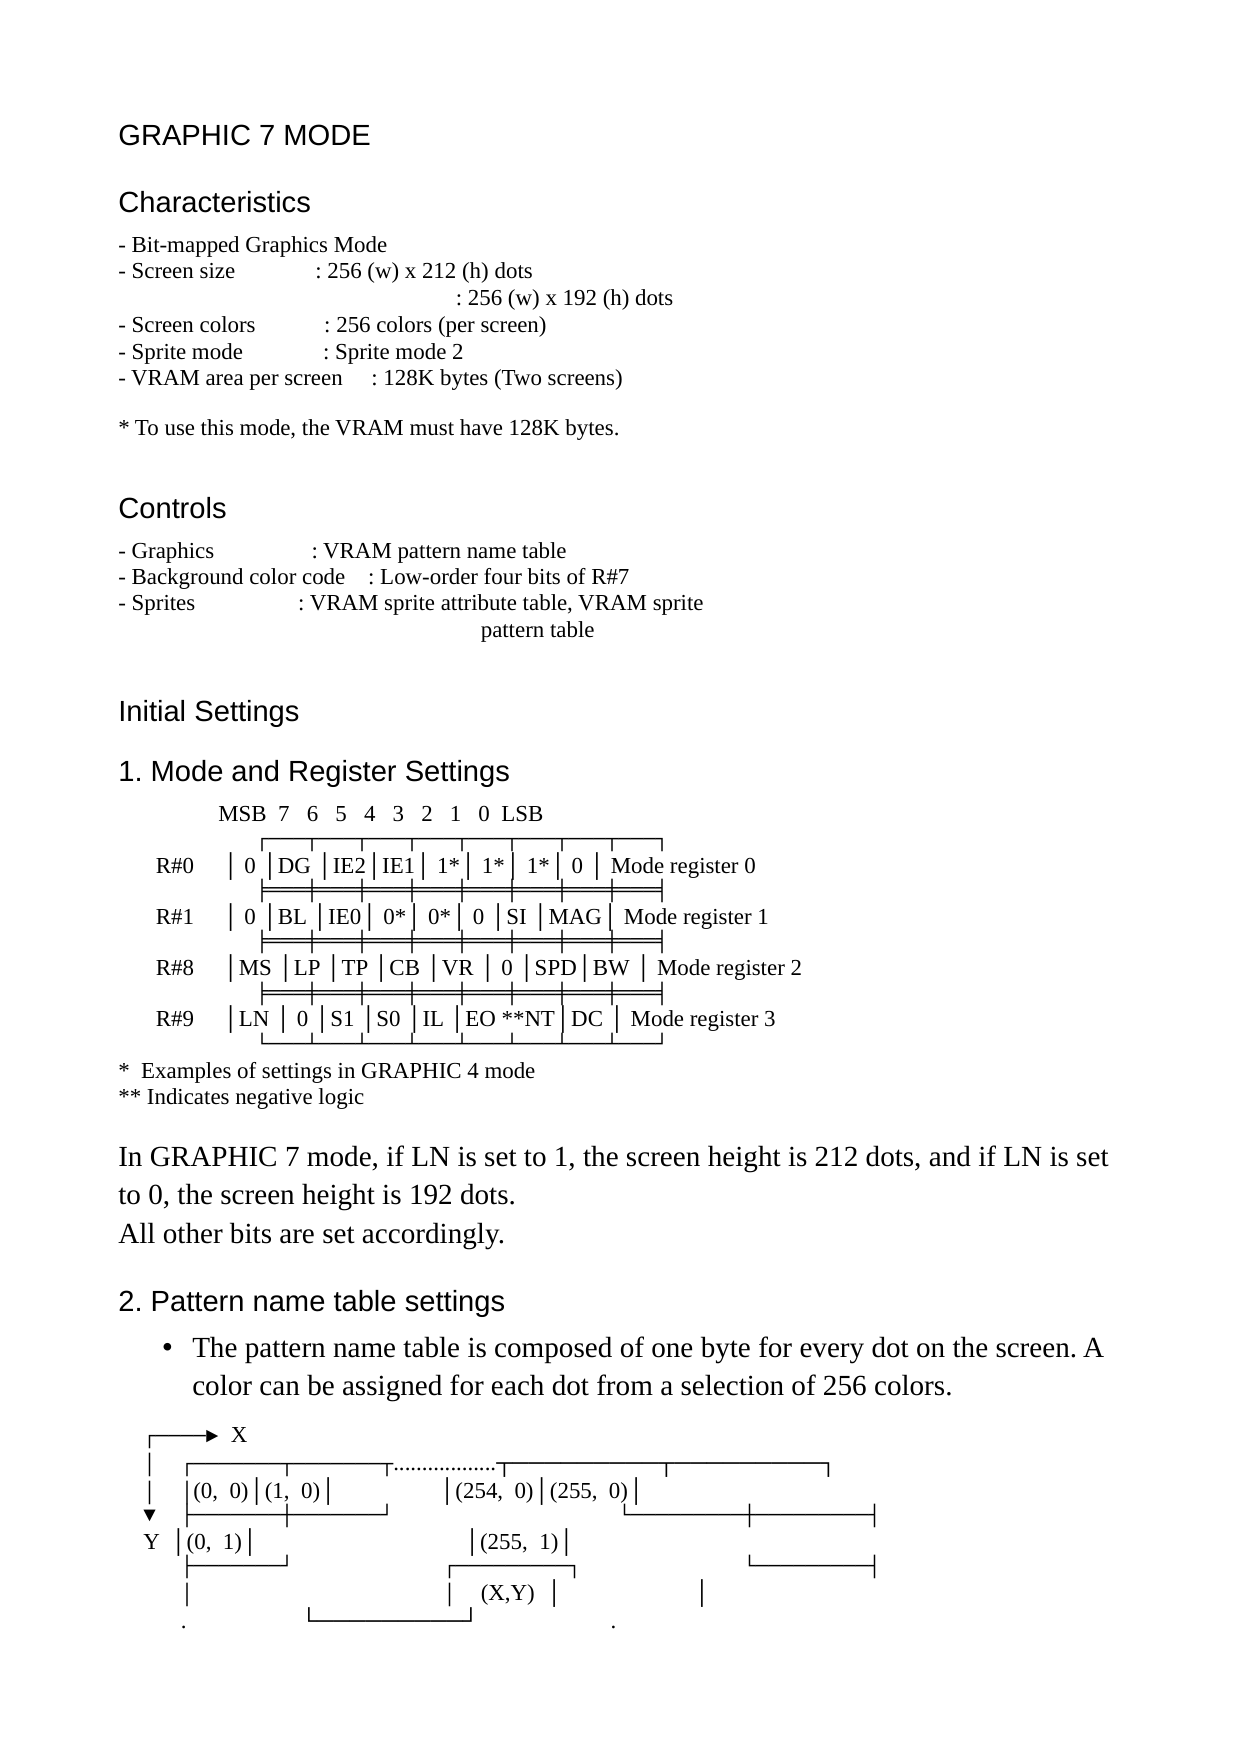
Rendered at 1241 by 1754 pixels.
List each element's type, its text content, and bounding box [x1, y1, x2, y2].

text R#8 │MS │LP │TP │CB │VR │ 0 │SPD│BW │ Mode register 2 [286, 954, 332, 982]
text │ │(0, 0)│(1, 0)│ │(254, 0)│(255, 0)│ [542, 1477, 635, 1504]
text Y │(0, 1)│ │(255, 1)│ [250, 1528, 471, 1556]
text │ │(0, 0)│(1, 0)│ │(254, 0)│(255, 0)│ [329, 1477, 446, 1504]
text R#0 │ 0 │DG │IE2│IE1│ 1*│ 1*│ 1*│ 0 │ Mode register 0 [270, 852, 323, 879]
text Y │(0, 1)│ │(255, 1)│ [473, 1528, 565, 1556]
text │ │(0, 0)│(1, 0)│ │(254, 0)│(255, 0)│ [257, 1477, 327, 1504]
subtitle 1. Mode and Register Settings [118, 754, 1122, 788]
subtitle 2. Pattern name table settings [118, 1284, 1122, 1317]
text ▼ ├───────┼───────┘ └─────────┼─────────┤ [118, 1504, 1122, 1528]
text R#0 │ 0 │DG │IE2│IE1│ 1*│ 1*│ 1*│ 0 │ Mode register 0 [597, 852, 1122, 879]
text R#8 │MS │LP │TP │CB │VR │ 0 │SPD│BW │ Mode register 2 [334, 954, 380, 982]
text ╞═══╪═══╪═══╪═══╪═══╪═══╪═══╪═══╡ [118, 982, 261, 1005]
text │ │ (X,Y) │ │ [118, 1579, 553, 1607]
text └───┴───┴───┴───┴───┴───┴───┴───┘ [118, 1033, 1122, 1057]
list The pattern name table is composed of one byte for every dot on the screen. A color can be assigned for each dot from a selection of 256 colors. [162, 1330, 1122, 1402]
text R#1 │ 0 │BL │IE0│ 0*│ 0*│ 0 │SI │MAG│ Mode register 1 [370, 903, 413, 931]
text │ │ (X,Y) │ │ [555, 1579, 700, 1607]
text │ ┌───────┬───────┬..................┬─────────┬─────────┐ [118, 1449, 1122, 1477]
text ╞═══╪═══╪═══╪═══╪═══╪═══╪═══╪═══╡ [118, 931, 1122, 954]
text ┌────► X [118, 1421, 1122, 1449]
subtitle Initial Settings [118, 694, 1122, 727]
text R#1 │ 0 │BL │IE0│ 0*│ 0*│ 0 │SI │MAG│ Mode register 1 [118, 903, 229, 931]
text │ │(0, 0)│(1, 0)│ │(254, 0)│(255, 0)│ [118, 1477, 255, 1504]
text R#1 │ 0 │BL │IE0│ 0*│ 0*│ 0 │SI │MAG│ Mode register 1 [499, 903, 539, 931]
subtitle Characteristics [118, 185, 1122, 218]
text R#1 │ 0 │BL │IE0│ 0*│ 0*│ 0 │SI │MAG│ Mode register 1 [541, 903, 609, 931]
text R#8 │MS │LP │TP │CB │VR │ 0 │SPD│BW │ Mode register 2 [527, 954, 583, 982]
text R#1 │ 0 │BL │IE0│ 0*│ 0*│ 0 │SI │MAG│ Mode register 1 [415, 903, 458, 931]
text - Graphics : VRAM pattern name table [118, 537, 1122, 563]
text R#8 │MS │LP │TP │CB │VR │ 0 │SPD│BW │ Mode register 2 [382, 954, 432, 982]
text - VRAM area per screen : 128K bytes (Two screens) [118, 364, 1122, 390]
text R#9 │LN │ 0 │S1 │S0 │IL │EO **NT│DC │ Mode register 3 [231, 1005, 282, 1033]
text - Screen colors : 256 colors (per screen) [118, 311, 1122, 338]
text Y │(0, 1)│ │(255, 1)│ [567, 1528, 1122, 1556]
text R#8 │MS │LP │TP │CB │VR │ 0 │SPD│BW │ Mode register 2 [585, 954, 642, 982]
text - Sprite mode : Sprite mode 2 [118, 338, 1122, 364]
text R#1 │ 0 │BL │IE0│ 0*│ 0*│ 0 │SI │MAG│ Mode register 1 [270, 903, 318, 931]
text R#9 │LN │ 0 │S1 │S0 │IL │EO **NT│DC │ Mode register 3 [563, 1005, 615, 1033]
text MSB 7 6 5 4 3 2 1 0 LSB [118, 800, 1122, 828]
text ** Indicates negative logic [118, 1083, 1122, 1109]
text R#0 │ 0 │DG │IE2│IE1│ 1*│ 1*│ 1*│ 0 │ Mode register 0 [469, 852, 511, 879]
text Y │(0, 1)│ │(255, 1)│ [179, 1528, 248, 1556]
subtitle GRAPHIC 7 MODE [118, 118, 1122, 152]
text R#9 │LN │ 0 │S1 │S0 │IL │EO **NT│DC │ Mode register 3 [323, 1005, 367, 1033]
text : 256 (w) x 192 (h) dots [118, 284, 1122, 311]
text * Examples of settings in GRAPHIC 4 mode [118, 1057, 1122, 1083]
text R#8 │MS │LP │TP │CB │VR │ 0 │SPD│BW │ Mode register 2 [231, 954, 284, 982]
text │ │(0, 0)│(1, 0)│ │(254, 0)│(255, 0)│ [637, 1477, 1122, 1504]
subtitle Controls [118, 491, 1122, 524]
text R#0 │ 0 │DG │IE2│IE1│ 1*│ 1*│ 1*│ 0 │ Mode register 0 [118, 852, 229, 879]
text R#8 │MS │LP │TP │CB │VR │ 0 │SPD│BW │ Mode register 2 [434, 954, 486, 982]
text R#0 │ 0 │DG │IE2│IE1│ 1*│ 1*│ 1*│ 0 │ Mode register 0 [424, 852, 467, 879]
text ╞═══╪═══╪═══╪═══╪═══╪═══╪═══╪═══╡ [118, 879, 1122, 903]
text - Screen size : 256 (w) x 212 (h) dots [118, 257, 1122, 284]
text In GRAPHIC 7 mode, if LN is set to 1, the screen height is 212 dots, and if LN is set to 0, the screen height is 192 dots. All other bits are set accordingly. [118, 1139, 1122, 1249]
text . └─────────┘ . [118, 1607, 1122, 1634]
text - Background color code : Low-order four bits of R#7 [118, 563, 1122, 589]
text R#9 │LN │ 0 │S1 │S0 │IL │EO **NT│DC │ Mode register 3 [458, 1005, 561, 1033]
text R#9 │LN │ 0 │S1 │S0 │IL │EO **NT│DC │ Mode register 3 [369, 1005, 413, 1033]
text pattern table [118, 616, 1122, 643]
text R#1 │ 0 │BL │IE0│ 0*│ 0*│ 0 │SI │MAG│ Mode register 1 [611, 903, 1122, 931]
text R#1 │ 0 │BL │IE0│ 0*│ 0*│ 0 │SI │MAG│ Mode register 1 [320, 903, 368, 931]
text │ │(0, 0)│(1, 0)│ │(254, 0)│(255, 0)│ [448, 1477, 540, 1504]
text Y │(0, 1)│ │(255, 1)│ [118, 1528, 177, 1556]
text R#9 │LN │ 0 │S1 │S0 │IL │EO **NT│DC │ Mode register 3 [415, 1005, 456, 1033]
text ╞═══╪═══╪═══╪═══╪═══╪═══╪═══╪═══╡ [662, 982, 1122, 1005]
text R#0 │ 0 │DG │IE2│IE1│ 1*│ 1*│ 1*│ 0 │ Mode register 0 [513, 852, 556, 879]
text R#0 │ 0 │DG │IE2│IE1│ 1*│ 1*│ 1*│ 0 │ Mode register 0 [325, 852, 373, 879]
text * To use this mode, the VRAM must have 128K bytes. [118, 414, 1122, 440]
text R#0 │ 0 │DG │IE2│IE1│ 1*│ 1*│ 1*│ 0 │ Mode register 0 [375, 852, 422, 879]
text │ │ (X,Y) │ │ [702, 1579, 1122, 1607]
text R#9 │LN │ 0 │S1 │S0 │IL │EO **NT│DC │ Mode register 3 [617, 1005, 1122, 1033]
text ┌───┬───┬───┬───┬───┬───┬───┬───┐ [118, 828, 1122, 852]
text ├───────┘ ┌─────────┐ └─────────┤ [118, 1556, 1122, 1579]
text - Sprites : VRAM sprite attribute table, VRAM sprite [118, 589, 1122, 616]
text R#8 │MS │LP │TP │CB │VR │ 0 │SPD│BW │ Mode register 2 [644, 954, 1122, 982]
text R#8 │MS │LP │TP │CB │VR │ 0 │SPD│BW │ Mode register 2 [118, 954, 229, 982]
text - Bit-mapped Graphics Mode [118, 231, 1122, 257]
text R#9 │LN │ 0 │S1 │S0 │IL │EO **NT│DC │ Mode register 3 [118, 1005, 229, 1033]
